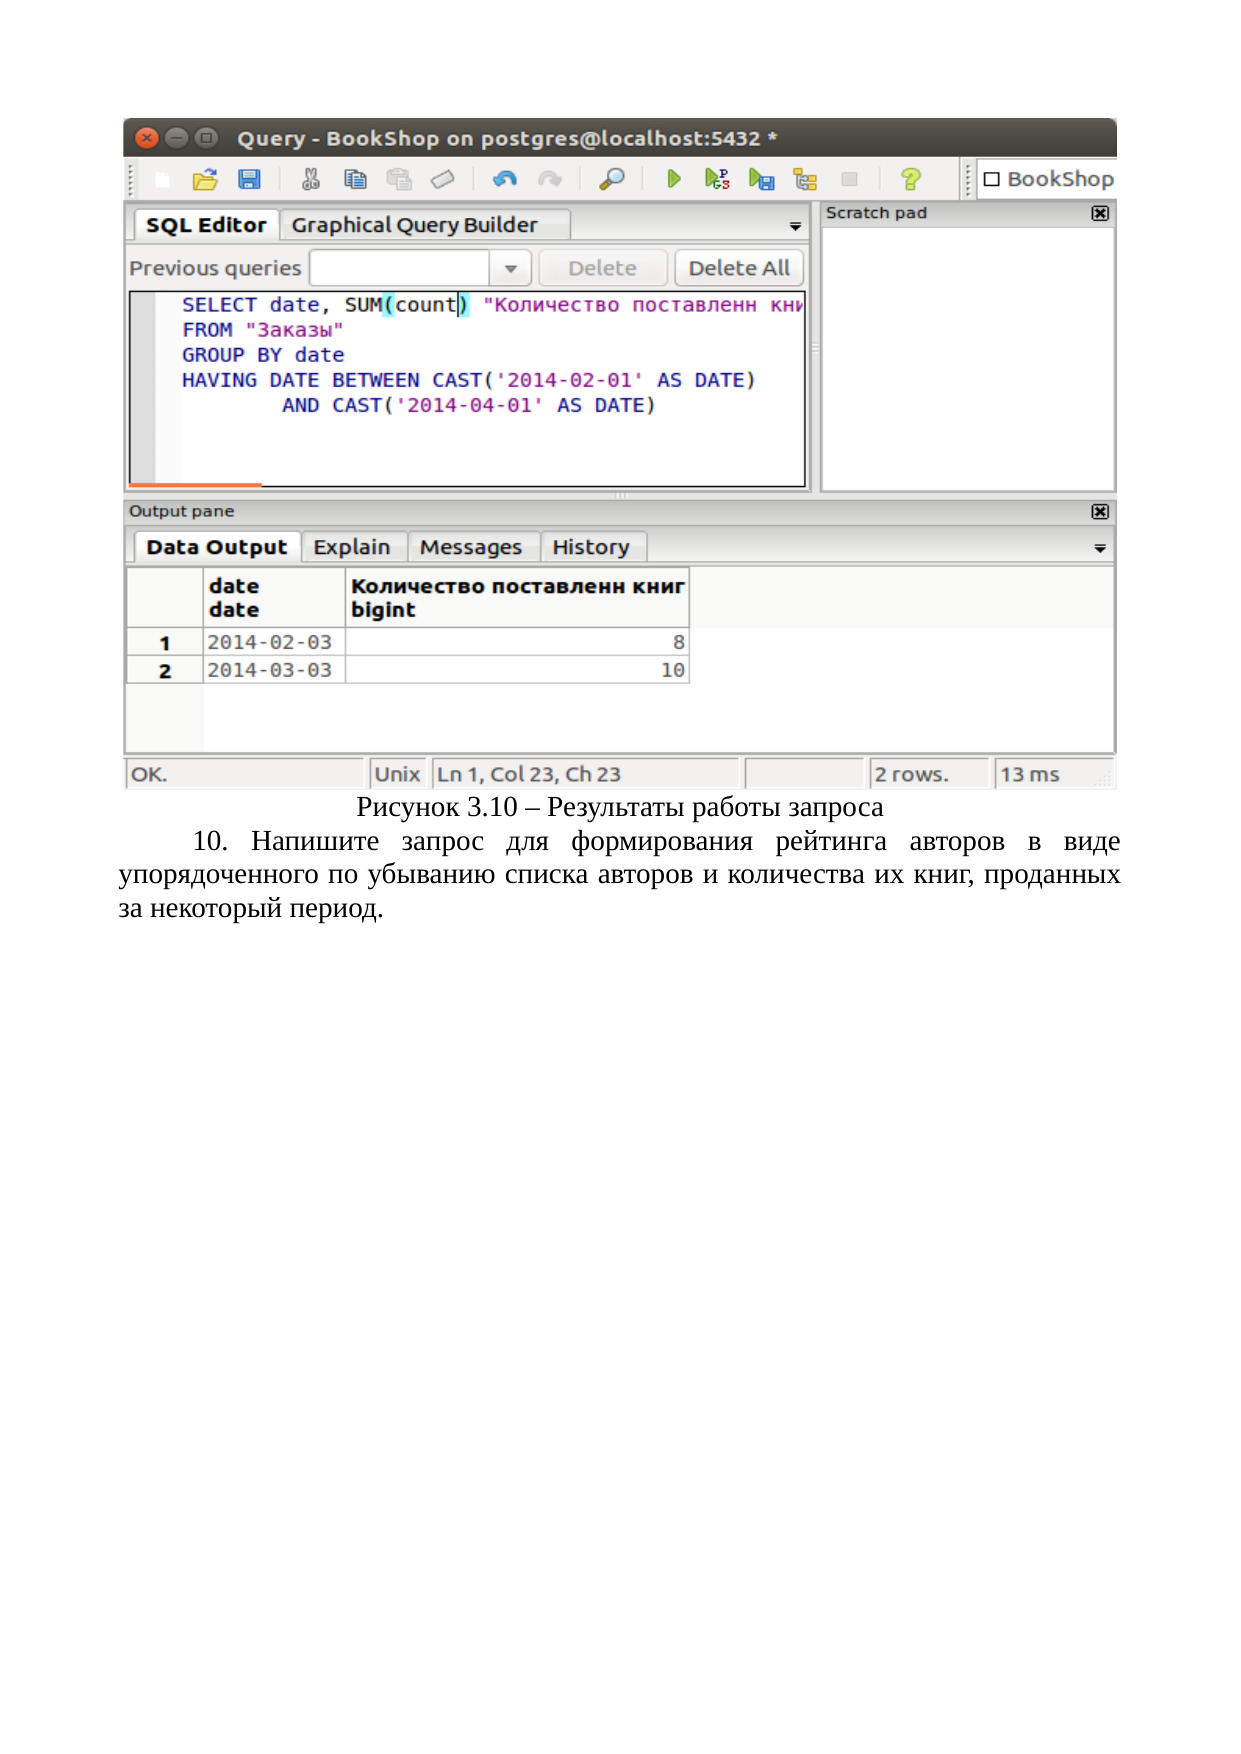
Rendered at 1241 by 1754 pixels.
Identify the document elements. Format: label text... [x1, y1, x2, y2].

picture [123, 118, 1117, 790]
text 10. Напишите запрос для формирования рейтинга авторов в виде упорядоченного по убыванию списка авторов и количества их книг, проданных за некоторый период. [118, 823, 1122, 924]
text Рисунок 3.10 – Результаты работы запроса [118, 118, 1122, 823]
